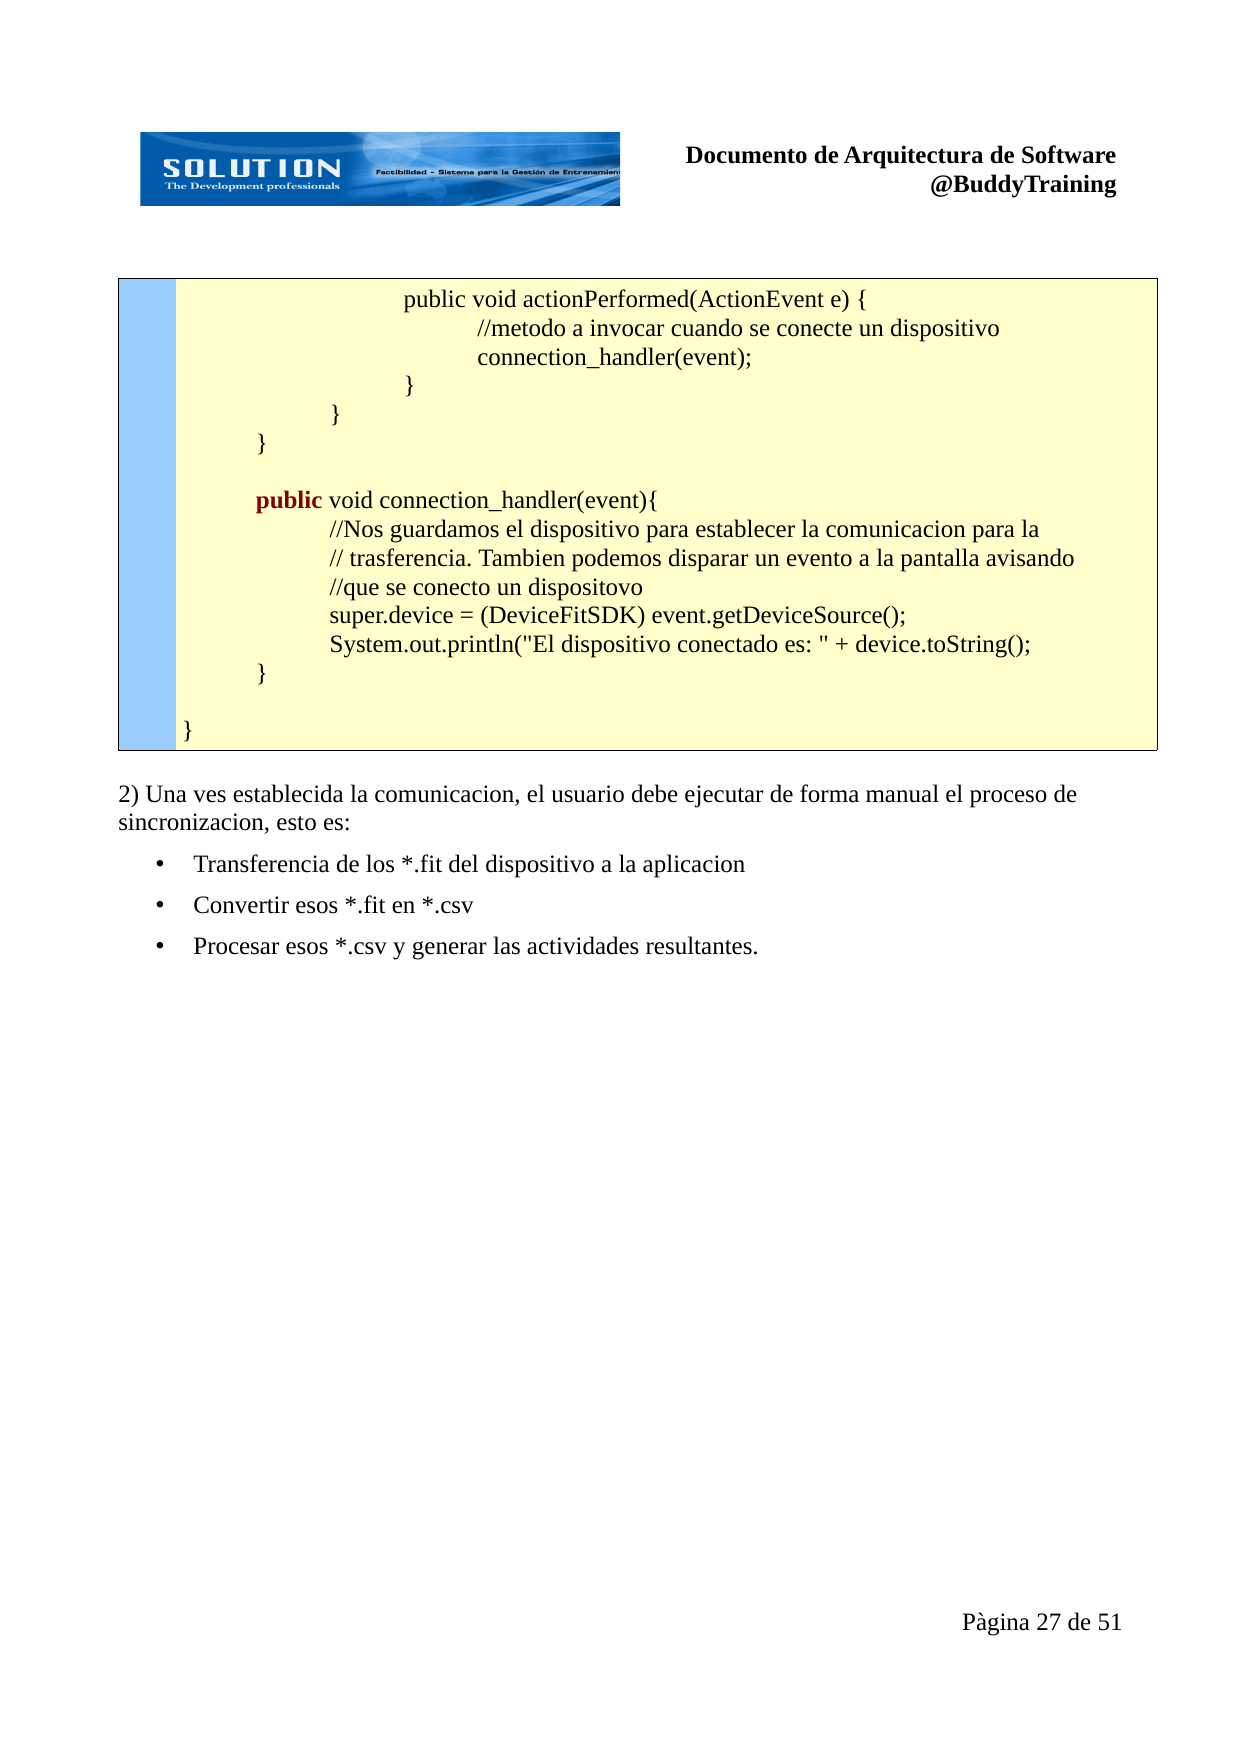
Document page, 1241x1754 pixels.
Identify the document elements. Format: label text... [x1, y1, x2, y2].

list Procesar esos *.csv y generar las actividades resultantes. [156, 931, 1122, 960]
table_header public void actionPerformed(ActionEvent e) { //metodo a invocar cuando se conecte un dispositivo connection_handler(event); } } } public void connection_handler(event){ //Nos guardamos el dispositivo para establecer la comunicacion para la // trasferencia. Tambien podemos disparar un evento a la pantalla avisando //que se conecto un dispositovo super.device = (DeviceFitSDK) event.getDeviceSource(); System.out.println("El dispositivo conectado es: " + device.toString(); } } [176, 279, 1157, 750]
list Transferencia de los *.fit del dispositivo a la aplicacion [156, 849, 1122, 877]
picture [140, 132, 621, 206]
text 2) Una ves establecida la comunicacion, el usuario debe ejecutar de forma manual el proceso de sincronizacion, esto es: [118, 779, 1122, 836]
table_header [119, 279, 176, 750]
list Convertir esos *.fit en *.csv [156, 890, 1122, 919]
